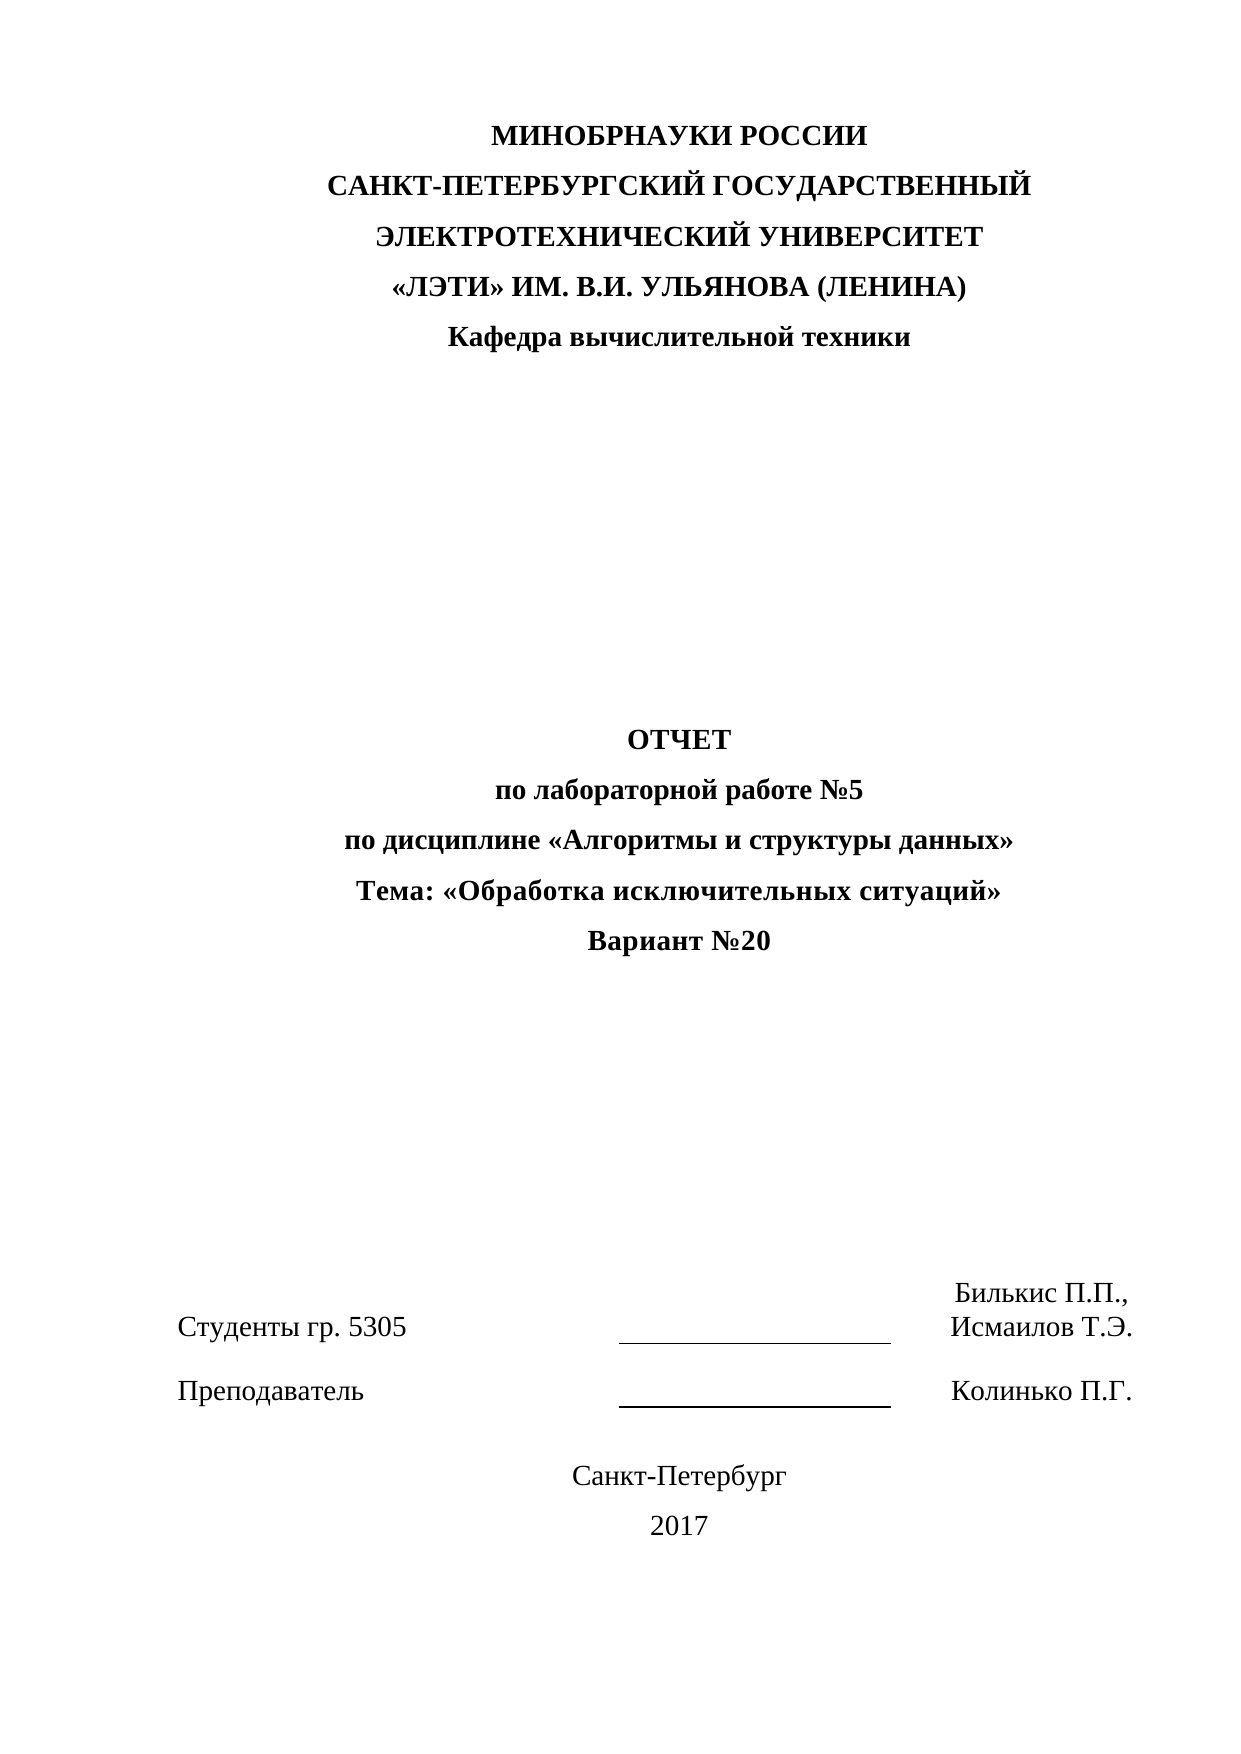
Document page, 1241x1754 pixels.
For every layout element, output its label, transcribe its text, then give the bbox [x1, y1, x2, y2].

text по лабораторной работе №5 [177, 772, 1181, 806]
text Тема: «Обработка исключительных ситуаций» [177, 873, 1181, 906]
text Санкт-Петербургский государственный [177, 168, 1181, 202]
table_cell [619, 1344, 891, 1406]
text Санкт-Петербург [177, 1458, 1181, 1491]
table_header Билькис П.П., Исмаилов Т.Э. [891, 1275, 1192, 1342]
table_header [619, 1275, 891, 1342]
text по дисциплине «Алгоритмы и структуры данных» [177, 822, 1181, 856]
text Кафедра вычислительной техники [177, 319, 1181, 353]
text электротехнический университет [177, 219, 1181, 252]
text 2017 [177, 1508, 1181, 1542]
table_cell Преподаватель [166, 1343, 619, 1406]
text Вариант №20 [177, 923, 1181, 957]
table_cell Колинько П.Г. [891, 1343, 1192, 1406]
text «ЛЭТИ» им. В.И. Ульянова (Ленина) [177, 269, 1181, 303]
text отчет [177, 722, 1181, 755]
text МИНОБРНАУКИ РОССИИ [177, 118, 1181, 152]
table_header Студенты гр. 5305 [166, 1275, 619, 1342]
